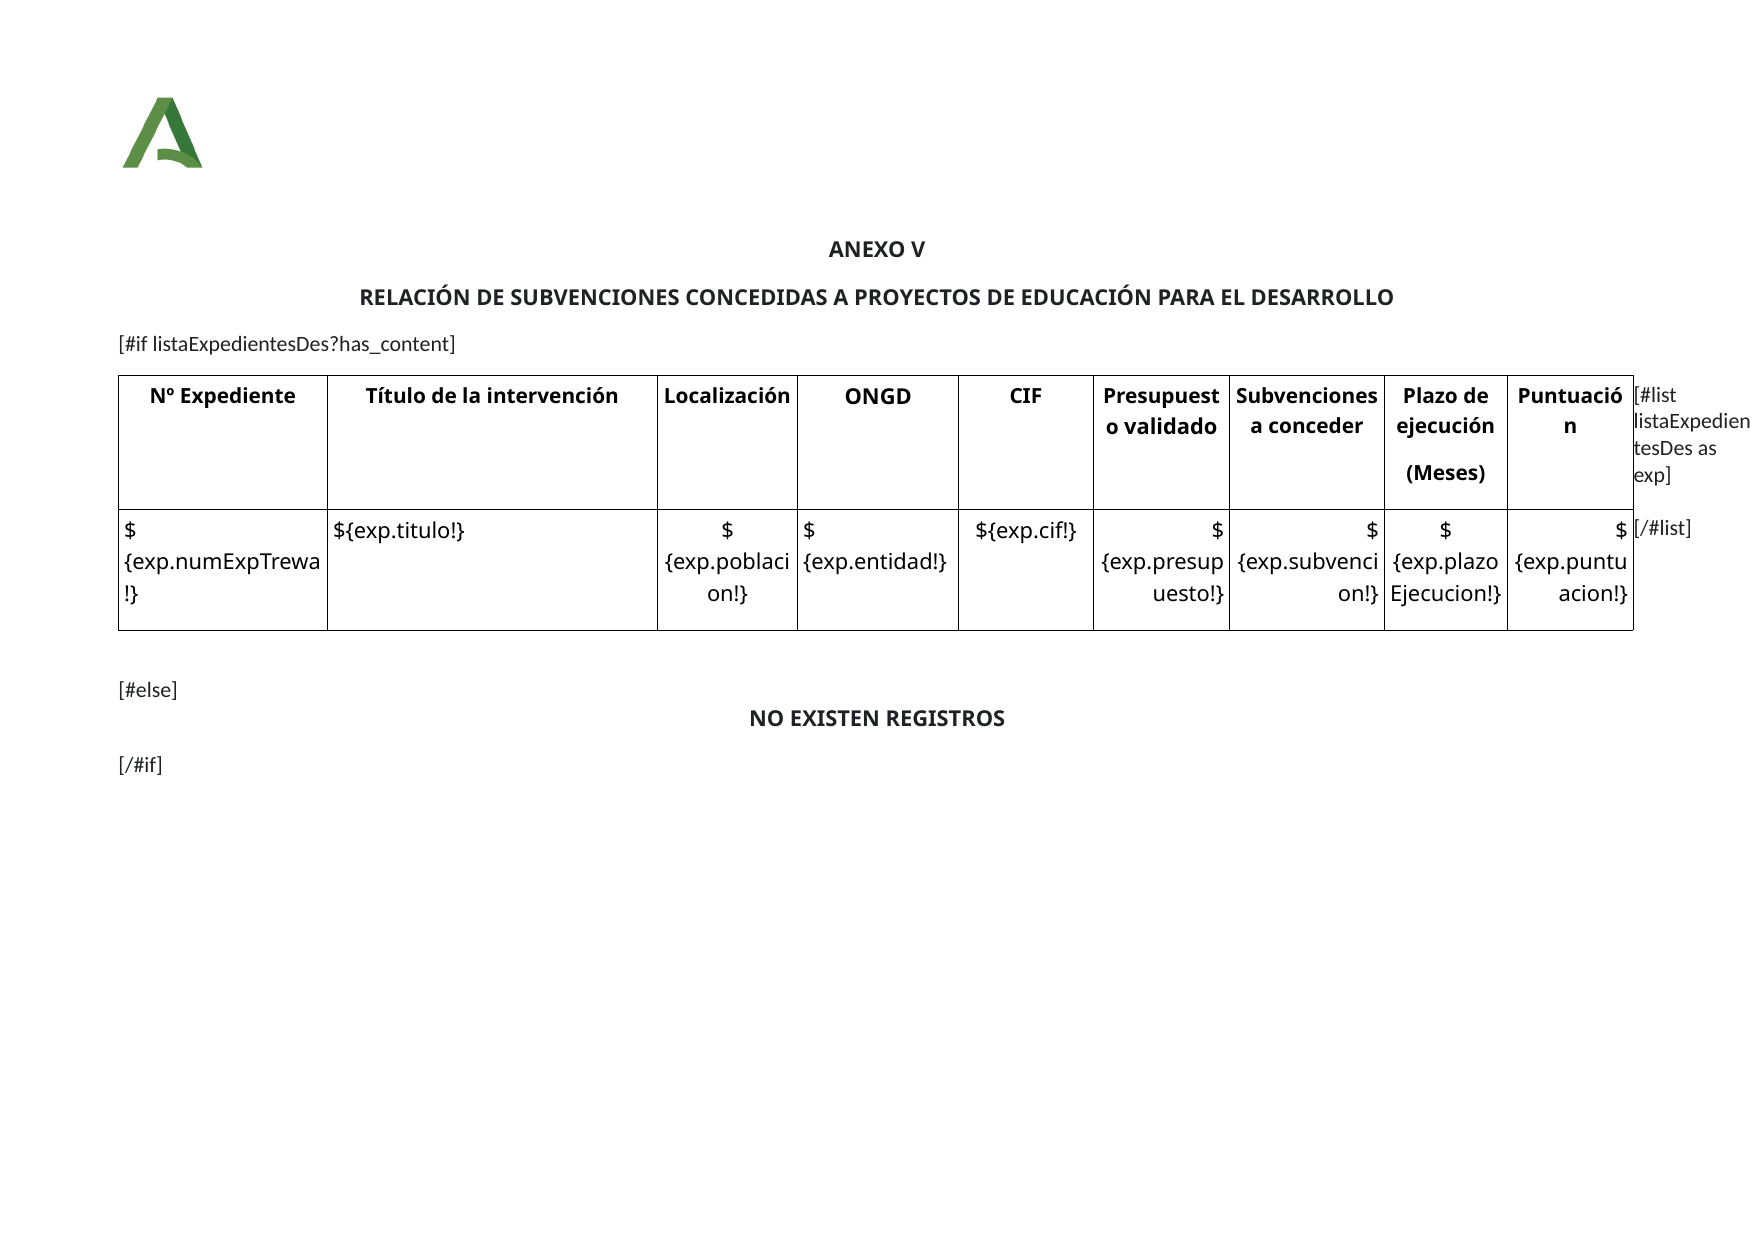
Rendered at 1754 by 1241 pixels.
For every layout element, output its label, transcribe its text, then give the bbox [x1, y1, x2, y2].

table_header Nº Expediente [119, 376, 327, 509]
picture [118, 93, 207, 172]
table_header ONGD [798, 376, 958, 509]
table_header [#list listaExpedientesDes as exp] [1634, 375, 1752, 509]
table_cell ${exp.presupuesto!} [1094, 510, 1229, 630]
table_header Presupuesto validado [1094, 376, 1229, 509]
text NO EXISTEN REGISTROS [118, 702, 1636, 732]
table_cell ${exp.cif!} [959, 510, 1093, 630]
text [#else] [118, 676, 1636, 702]
table_header CIF [959, 376, 1093, 509]
table_header Puntuación [1508, 376, 1633, 509]
table_cell ${exp.titulo!} [328, 510, 657, 630]
table_cell ${exp.subvencion!} [1230, 510, 1384, 630]
table_cell ${exp.puntuacion!} [1508, 510, 1633, 630]
text RELACIÓN DE SUBVENCIONES CONCEDIDAS A PROYECTOS DE EDUCACIÓN PARA EL DESARROLLO [118, 282, 1636, 312]
table_cell ${exp.plazoEjecucion!} [1385, 510, 1507, 630]
table_cell ${exp.poblacion!} [658, 510, 797, 630]
table_header Subvenciones a conceder [1230, 376, 1384, 509]
table_cell [/#list] [1634, 509, 1752, 630]
text [/#if] [118, 751, 1636, 777]
text [#if listaExpedientesDes?has_content] [118, 330, 1636, 357]
table_header Título de la intervención [328, 376, 657, 509]
table_cell ${exp.entidad!} [798, 510, 958, 630]
table_cell ${exp.numExpTrewa!} [119, 510, 327, 630]
table_header Plazo de ejecución (Meses) [1385, 376, 1507, 509]
table_header Localización [658, 376, 797, 509]
text ANEXO V [118, 234, 1636, 264]
